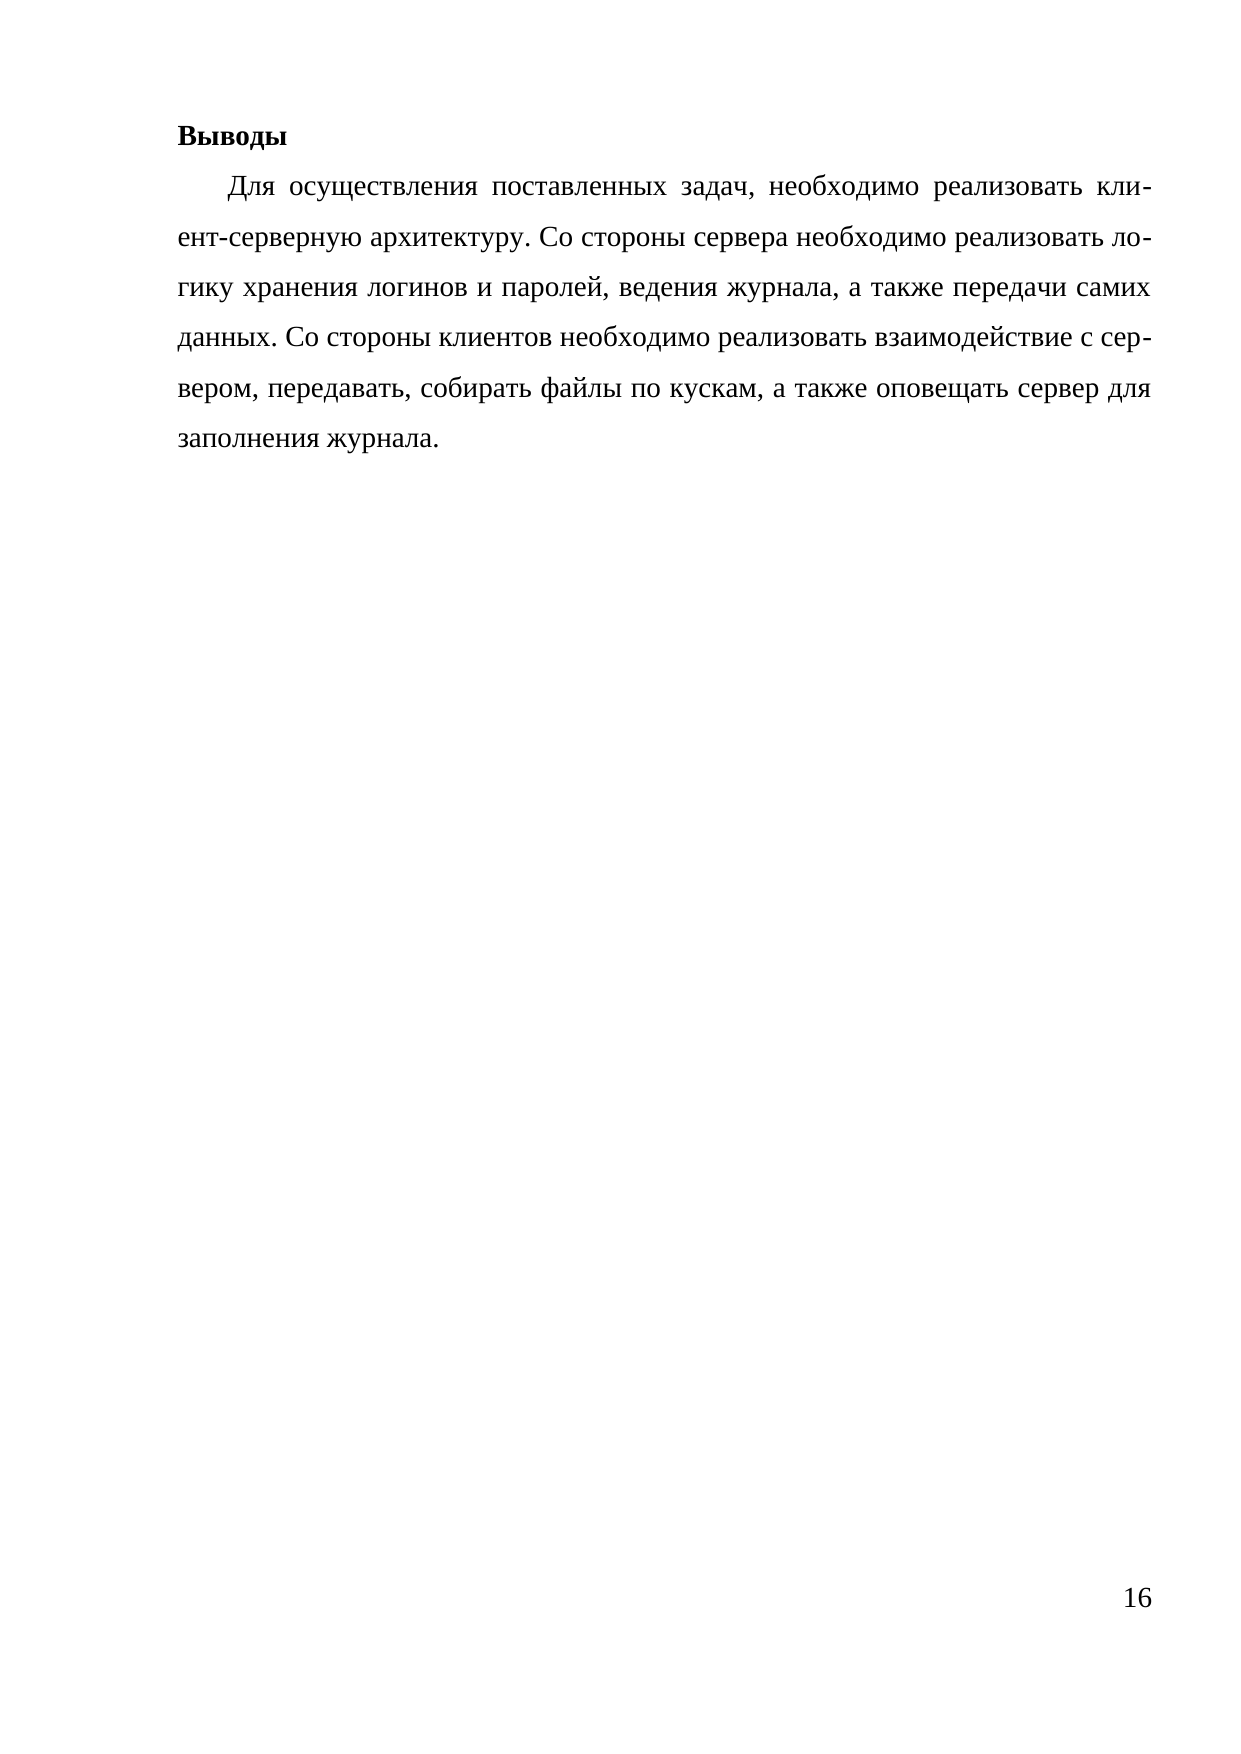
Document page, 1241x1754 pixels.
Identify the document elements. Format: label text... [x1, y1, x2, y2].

subtitle Выводы [177, 118, 1152, 152]
text Для осуществления поставленных задач, необходимо реализовать кли­ент-серверную архитектуру. Со стороны сервера необходимо реализовать ло­гику хранения логинов и паролей, ведения журнала, а также передачи самих данных. Со стороны клиентов необходимо реализовать взаимодействие с сер­вером, передавать, собирать файлы по кускам, а также оповещать сервер для заполнения журнала. [177, 168, 1152, 453]
